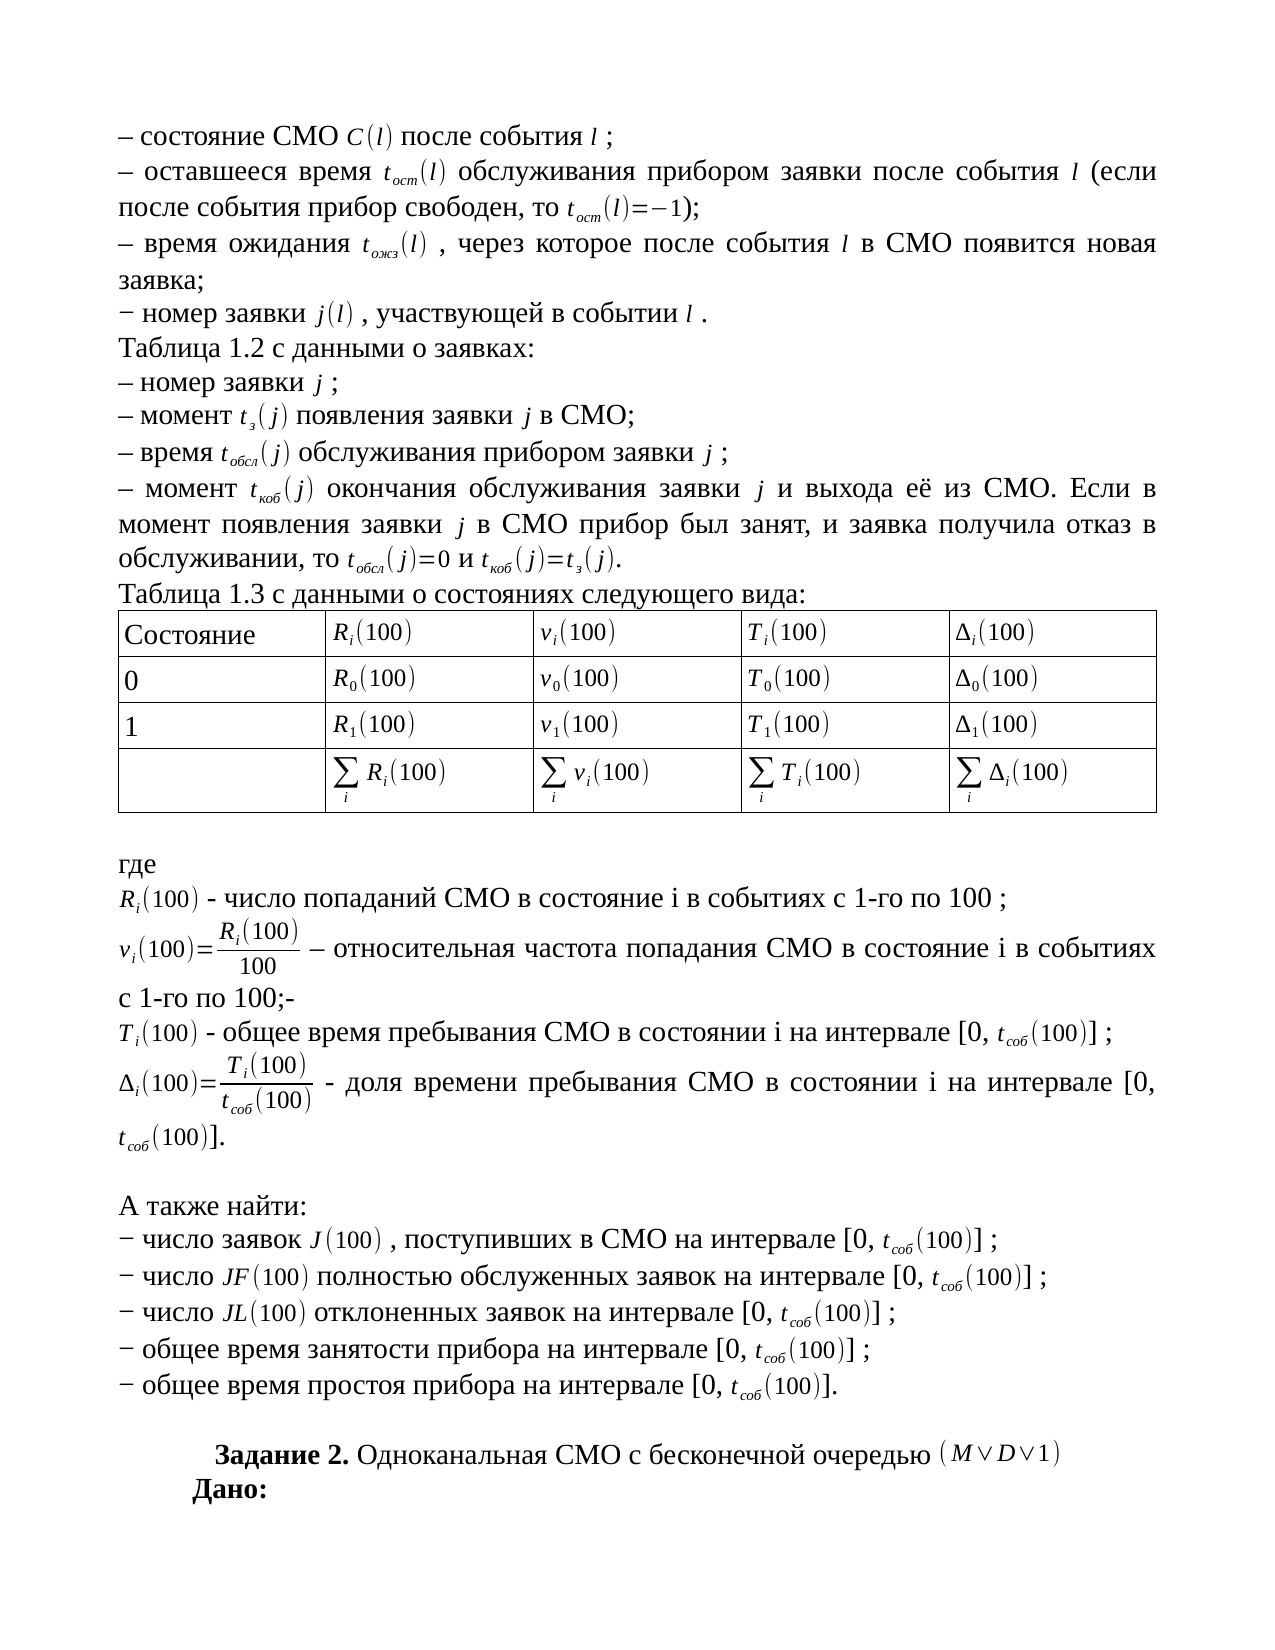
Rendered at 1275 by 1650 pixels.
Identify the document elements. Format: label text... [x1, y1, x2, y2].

table_header [326, 611, 533, 656]
table_cell [950, 749, 1156, 812]
text Дано: [118, 1471, 1157, 1504]
table_cell 1 [119, 703, 325, 748]
table_cell [742, 657, 949, 702]
table_cell [534, 657, 741, 702]
table_cell 0 [119, 657, 325, 702]
table_cell [326, 749, 533, 812]
text – номер заявки ; [118, 364, 1157, 397]
table_cell [326, 657, 533, 702]
table_header [950, 611, 1156, 656]
text − число отклоненных заявок на интервале [0, ] ; [118, 1294, 1157, 1331]
text – время ожидания , через которое после события в СМО появится новая заявка; [118, 226, 1157, 296]
text – момент окончания обслуживания заявки и выхода её из СМО. Если в момент появления заявки в СМО прибор был занят, и заявка получила отказ в обслуживании, то и . [118, 470, 1157, 577]
text - доля времени пребывания СМО в состоянии i на интервале [0, ]. [118, 1050, 1157, 1154]
table_header Состояние [119, 611, 325, 656]
text А также найти: [118, 1188, 1157, 1221]
text – время обслуживания прибором заявки ; [118, 434, 1157, 470]
table_cell [742, 703, 949, 748]
text − общее время занятости прибора на интервале [0, ] ; [118, 1331, 1157, 1367]
table_cell [950, 657, 1156, 702]
text Таблица 1.3 с данными о состояниях следующего вида: [118, 577, 1157, 610]
text − число полностью обслуженных заявок на интервале [0, ] ; [118, 1258, 1157, 1294]
text Таблица 1.2 с данными о заявках: [118, 330, 1157, 364]
text – момент появления заявки в СМО; [118, 397, 1157, 434]
text где - число попаданий СМО в состояние i в событиях с 1-го по 100 ; [118, 847, 1157, 917]
text – оставшееся время обслуживания прибором заявки после события (если после события прибор свободен, то ); [118, 153, 1157, 226]
text - общее время пребывания СМО в состоянии i на интервале [0, ] ; [118, 1014, 1157, 1050]
text − число заявок , поступивших в СМО на интервале [0, ] ; [118, 1221, 1157, 1258]
text − общее время простоя прибора на интервале [0, ]. [118, 1367, 1157, 1404]
table_cell [326, 703, 533, 748]
table_cell [534, 703, 741, 748]
table_cell [119, 749, 325, 812]
text – состояние СМО после события ; [118, 118, 1157, 153]
table_header [742, 611, 949, 656]
table_cell [742, 749, 949, 812]
text – относительная частота попадания СМО в состояние i в событиях с 1-го по 100;- [118, 917, 1157, 1014]
table_header [534, 611, 741, 656]
subtitle Задание 2. Одноканальная СМО с бесконечной очередью [118, 1437, 1157, 1471]
text − номер заявки , участвующей в событии . [118, 296, 1157, 330]
table_cell [950, 703, 1156, 748]
table_cell [534, 749, 741, 812]
